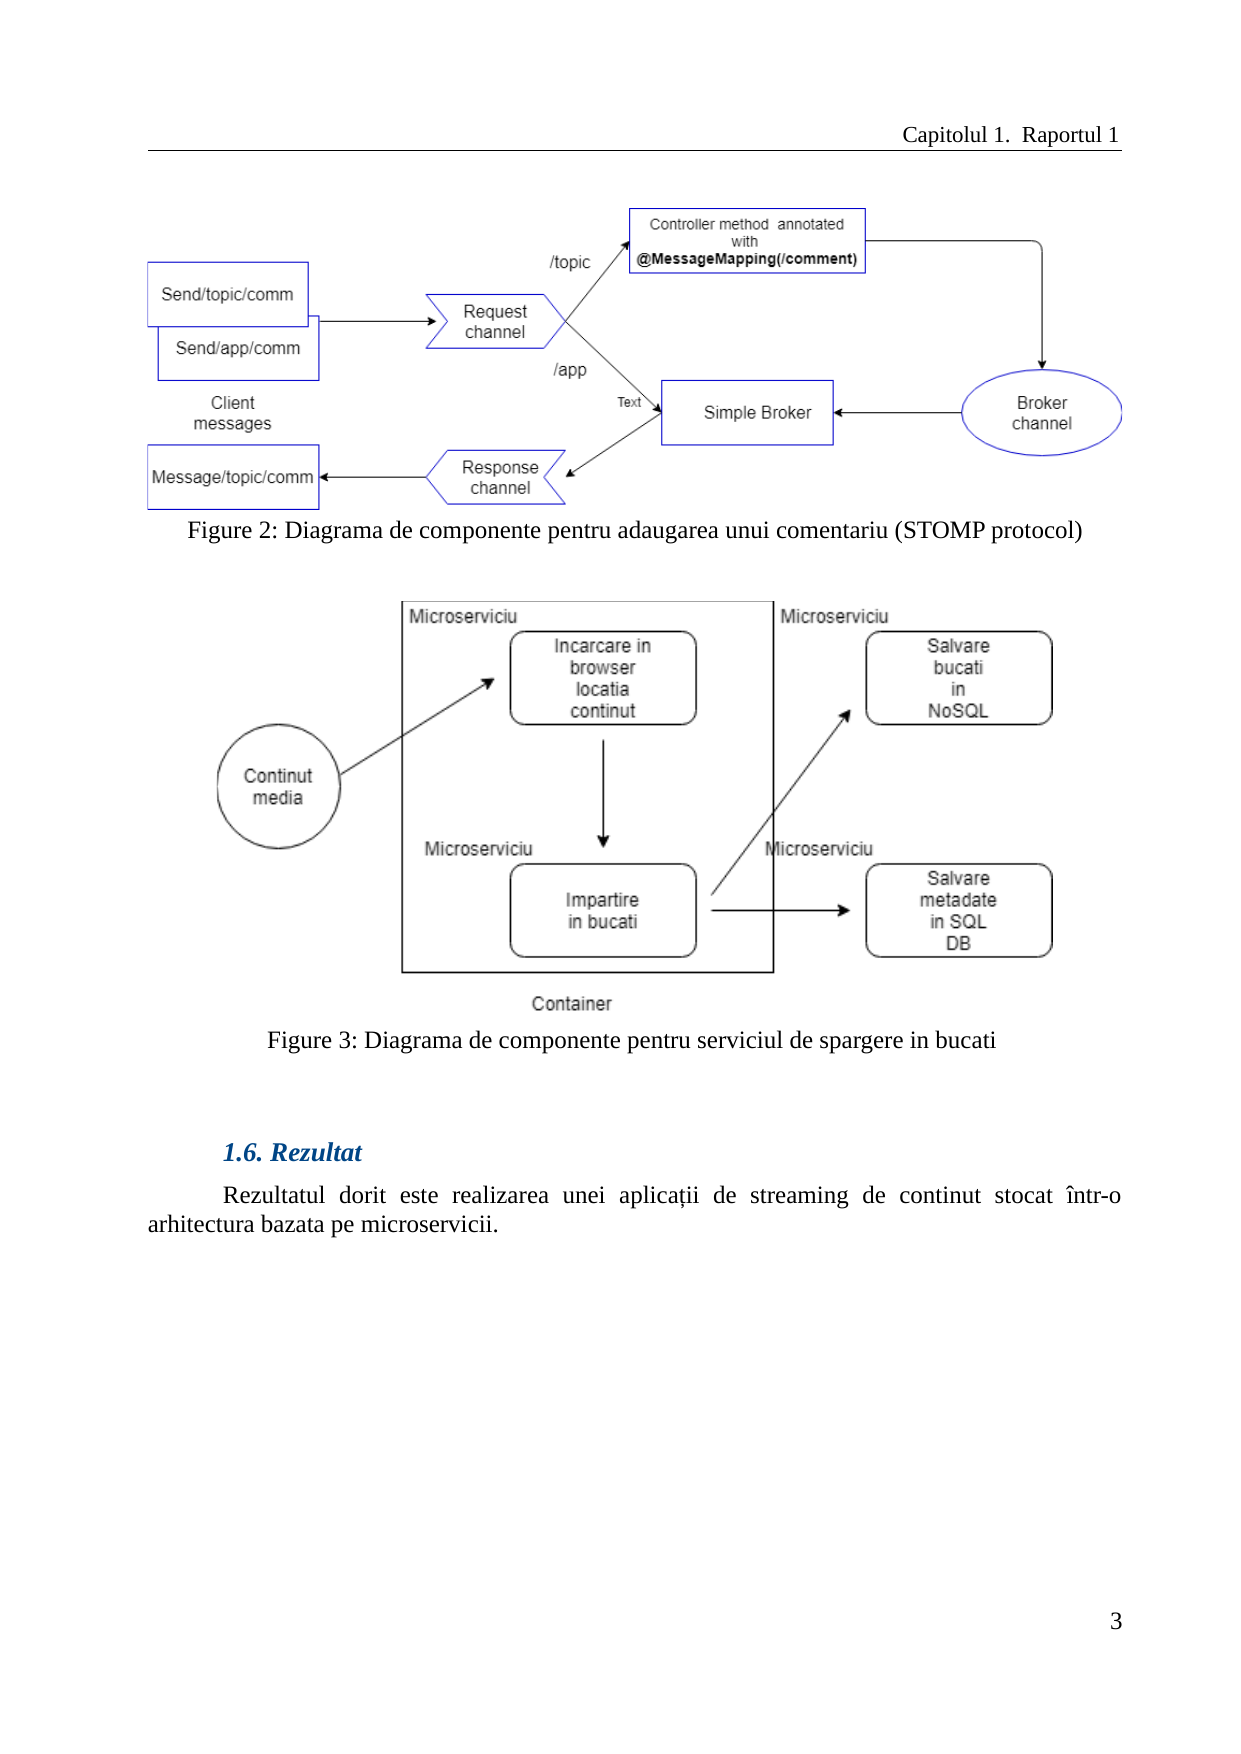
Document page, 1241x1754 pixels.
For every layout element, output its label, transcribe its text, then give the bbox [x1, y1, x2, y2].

subtitle Rezultat [223, 1136, 1122, 1167]
text Figure 2: Diagrama de componente pentru adaugarea unui comentariu (STOMP protocol) [123, 209, 1147, 543]
picture [147, 208, 1123, 510]
picture [216, 601, 1053, 1020]
text Figure 3: Diagrama de componente pentru serviciul de spargere in bucati [217, 1020, 1053, 1054]
text Rezultatul dorit este realizarea unei aplicații de streaming de continut stocat într-o arhitectura bazata pe microservicii. [148, 1180, 1122, 1237]
